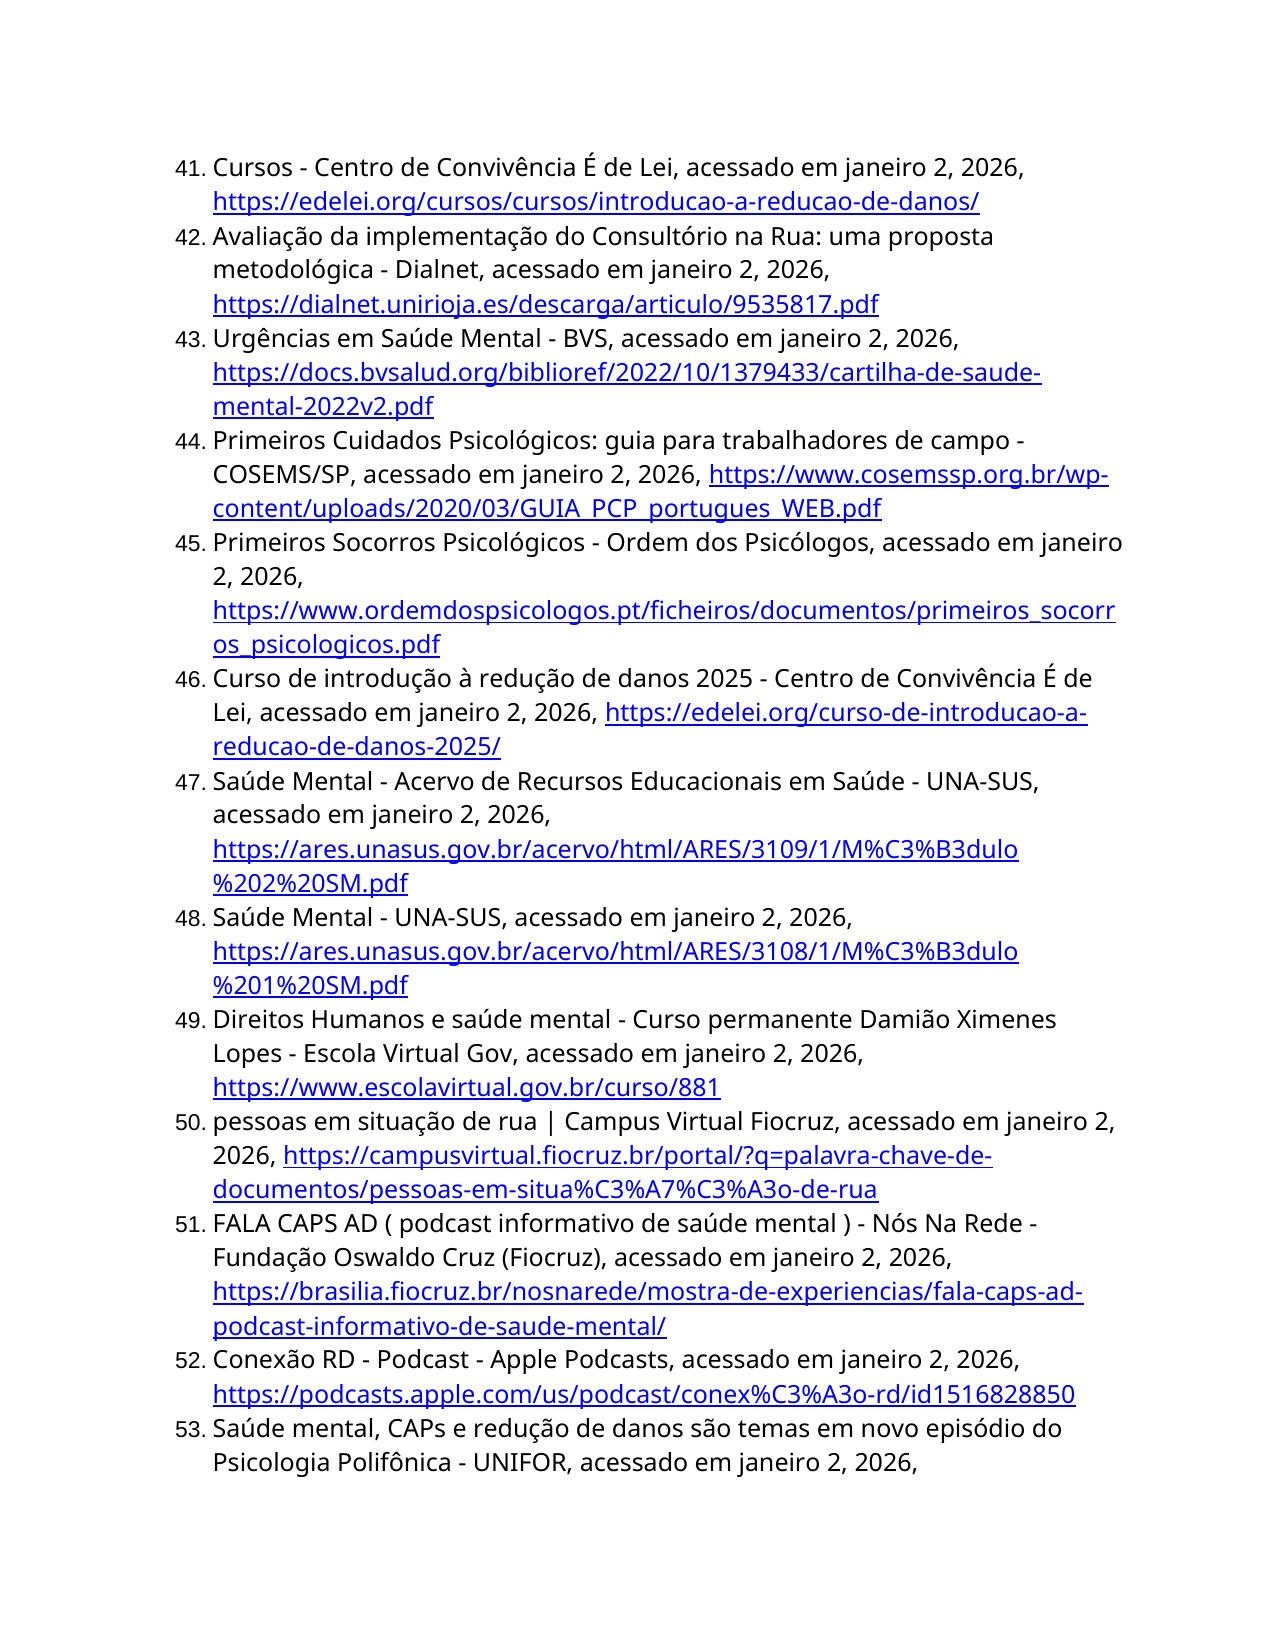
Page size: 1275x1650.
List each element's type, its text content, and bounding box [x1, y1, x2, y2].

list Primeiros Socorros Psicológicos - Ordem dos Psicólogos, acessado em janeiro 2, 2026, https://www.ordemdospsicologos.pt/ficheiros/documentos/primeiros_socorros_psicologicos.pdf [175, 525, 1125, 661]
list Cursos - Centro de Convivência É de Lei, acessado em janeiro 2, 2026, https://edelei.org/cursos/cursos/introducao-a-reducao-de-danos/ [175, 150, 1125, 218]
list Curso de introdução à redução de danos 2025 - Centro de Convivência É de Lei, acessado em janeiro 2, 2026, https://edelei.org/curso-de-introducao-a-reducao-de-danos-2025/ [175, 661, 1125, 763]
list Saúde Mental - UNA-SUS, acessado em janeiro 2, 2026, https://ares.unasus.gov.br/acervo/html/ARES/3108/1/M%C3%B3dulo%201%20SM.pdf [175, 899, 1125, 1002]
list Avaliação da implementação do Consultório na Rua: uma proposta metodológica - Dialnet, acessado em janeiro 2, 2026, https://dialnet.unirioja.es/descarga/articulo/9535817.pdf [175, 218, 1125, 320]
list Conexão RD - Podcast - Apple Podcasts, acessado em janeiro 2, 2026, https://podcasts.apple.com/us/podcast/conex%C3%A3o-rd/id1516828850 [175, 1342, 1125, 1410]
list Saúde Mental - Acervo de Recursos Educacionais em Saúde - UNA-SUS, acessado em janeiro 2, 2026, https://ares.unasus.gov.br/acervo/html/ARES/3109/1/M%C3%B3dulo%202%20SM.pdf [175, 763, 1125, 899]
list Urgências em Saúde Mental - BVS, acessado em janeiro 2, 2026, https://docs.bvsalud.org/biblioref/2022/10/1379433/cartilha-de-saude-mental-2022v2.pdf [175, 320, 1125, 422]
list pessoas em situação de rua | Campus Virtual Fiocruz, acessado em janeiro 2, 2026, https://campusvirtual.fiocruz.br/portal/?q=palavra-chave-de-documentos/pessoas-em-situa%C3%A7%C3%A3o-de-rua [175, 1104, 1125, 1206]
list Saúde mental, CAPs e redução de danos são temas em novo episódio do Psicologia Polifônica - UNIFOR, acessado em janeiro 2, 2026, [175, 1410, 1125, 1478]
list Direitos Humanos e saúde mental - Curso permanente Damião Ximenes Lopes - Escola Virtual Gov, acessado em janeiro 2, 2026, https://www.escolavirtual.gov.br/curso/881 [175, 1002, 1125, 1104]
list Primeiros Cuidados Psicológicos: guia para trabalhadores de campo - COSEMS/SP, acessado em janeiro 2, 2026, https://www.cosemssp.org.br/wp-content/uploads/2020/03/GUIA_PCP_portugues_WEB.pdf [175, 422, 1125, 525]
list FALA CAPS AD ( podcast informativo de saúde mental ) - Nós Na Rede - Fundação Oswaldo Cruz (Fiocruz), acessado em janeiro 2, 2026, https://brasilia.fiocruz.br/nosnarede/mostra-de-experiencias/fala-caps-ad-podcast-informativo-de-saude-mental/ [175, 1206, 1125, 1342]
